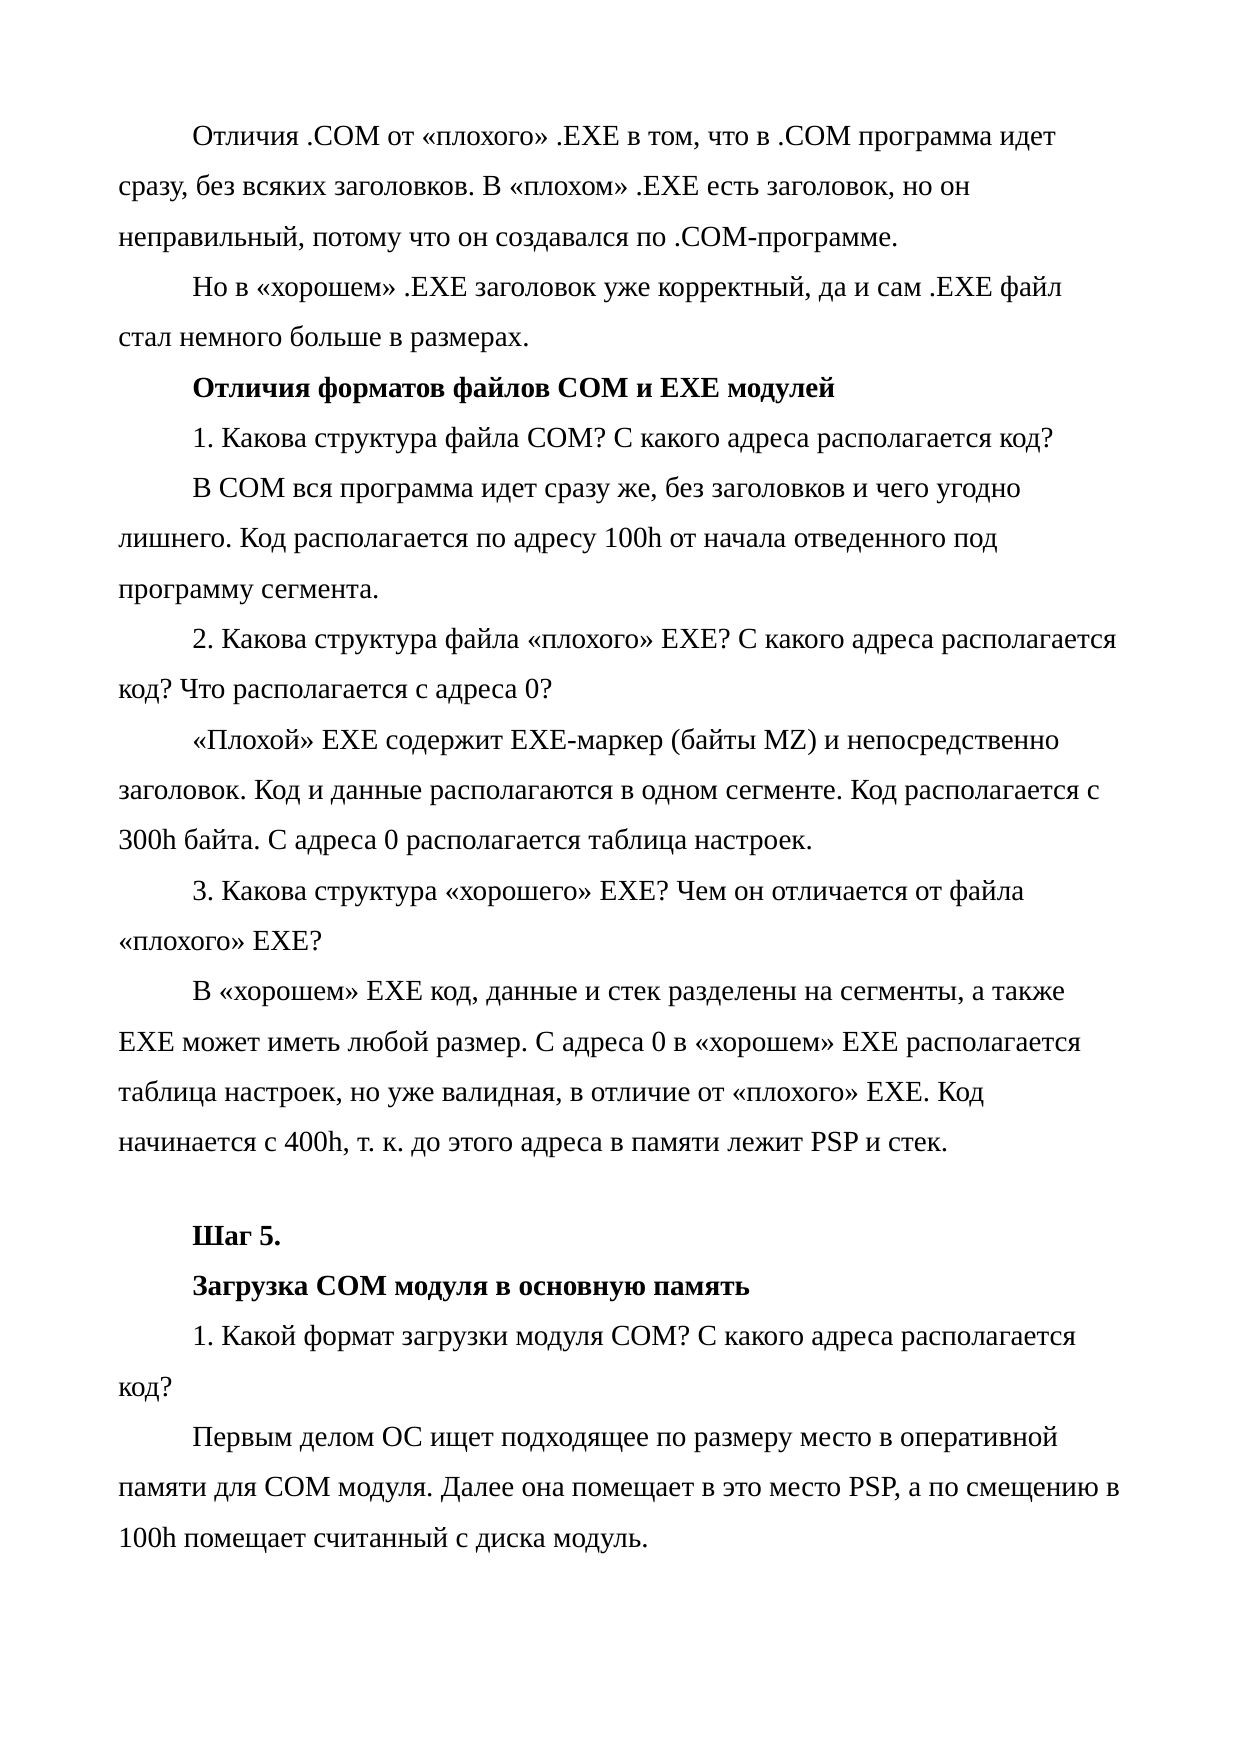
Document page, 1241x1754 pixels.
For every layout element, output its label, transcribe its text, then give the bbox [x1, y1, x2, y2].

text В «хорошем» EXE код, данные и стек разделены на сегменты, а также EXE может иметь любой размер. С адреса 0 в «хорошем» EXE располагается таблица настроек, но уже валидная, в отличие от «плохого» EXE. Код начинается с 400h, т. к. до этого адреса в памяти лежит PSP и стек. [118, 973, 1122, 1158]
text Первым делом ОС ищет подходящее по размеру место в оперативной памяти для COM модуля. Далее она помещает в это место PSP, а по смещению в 100h помещает считанный с диска модуль. [118, 1419, 1122, 1553]
text Но в «хорошем» .EXE заголовок уже корректный, да и сам .EXE файл стал немного больше в размерах. [118, 269, 1122, 353]
text Отличия .COM от «плохого» .EXE в том, что в .COM программа идет сразу, без всяких заголовков. В «плохом» .EXE есть заголовок, но он неправильный, потому что он создавался по .COM-программе. [118, 118, 1122, 252]
text Шаг 5. [118, 1218, 1122, 1251]
text 1. Какова структура файла COM? С какого адреса располагается код? [118, 420, 1122, 453]
text 2. Какова структура файла «плохого» EXE? С какого адреса располагается код? Что располагается с адреса 0? [118, 621, 1122, 705]
text В COM вся программа идет сразу же, без заголовков и чего угодно лишнего. Код располагается по адресу 100h от начала отведенного под программу сегмента. [118, 470, 1122, 604]
text 3. Какова структура «хорошего» EXE? Чем он отличается от файла «плохого» EXE? [118, 873, 1122, 957]
text Отличия форматов файлов COM и EXE модулей [118, 370, 1122, 403]
text «Плохой» EXE содержит EXE-маркер (байты MZ) и непосредственно заголовок. Код и данные располагаются в одном сегменте. Код располагается с 300h байта. С адреса 0 располагается таблица настроек. [118, 722, 1122, 856]
text 1. Какой формат загрузки модуля COM? С какого адреса располагается код? [118, 1318, 1122, 1402]
text Загрузка COM модуля в основную память [118, 1268, 1122, 1302]
